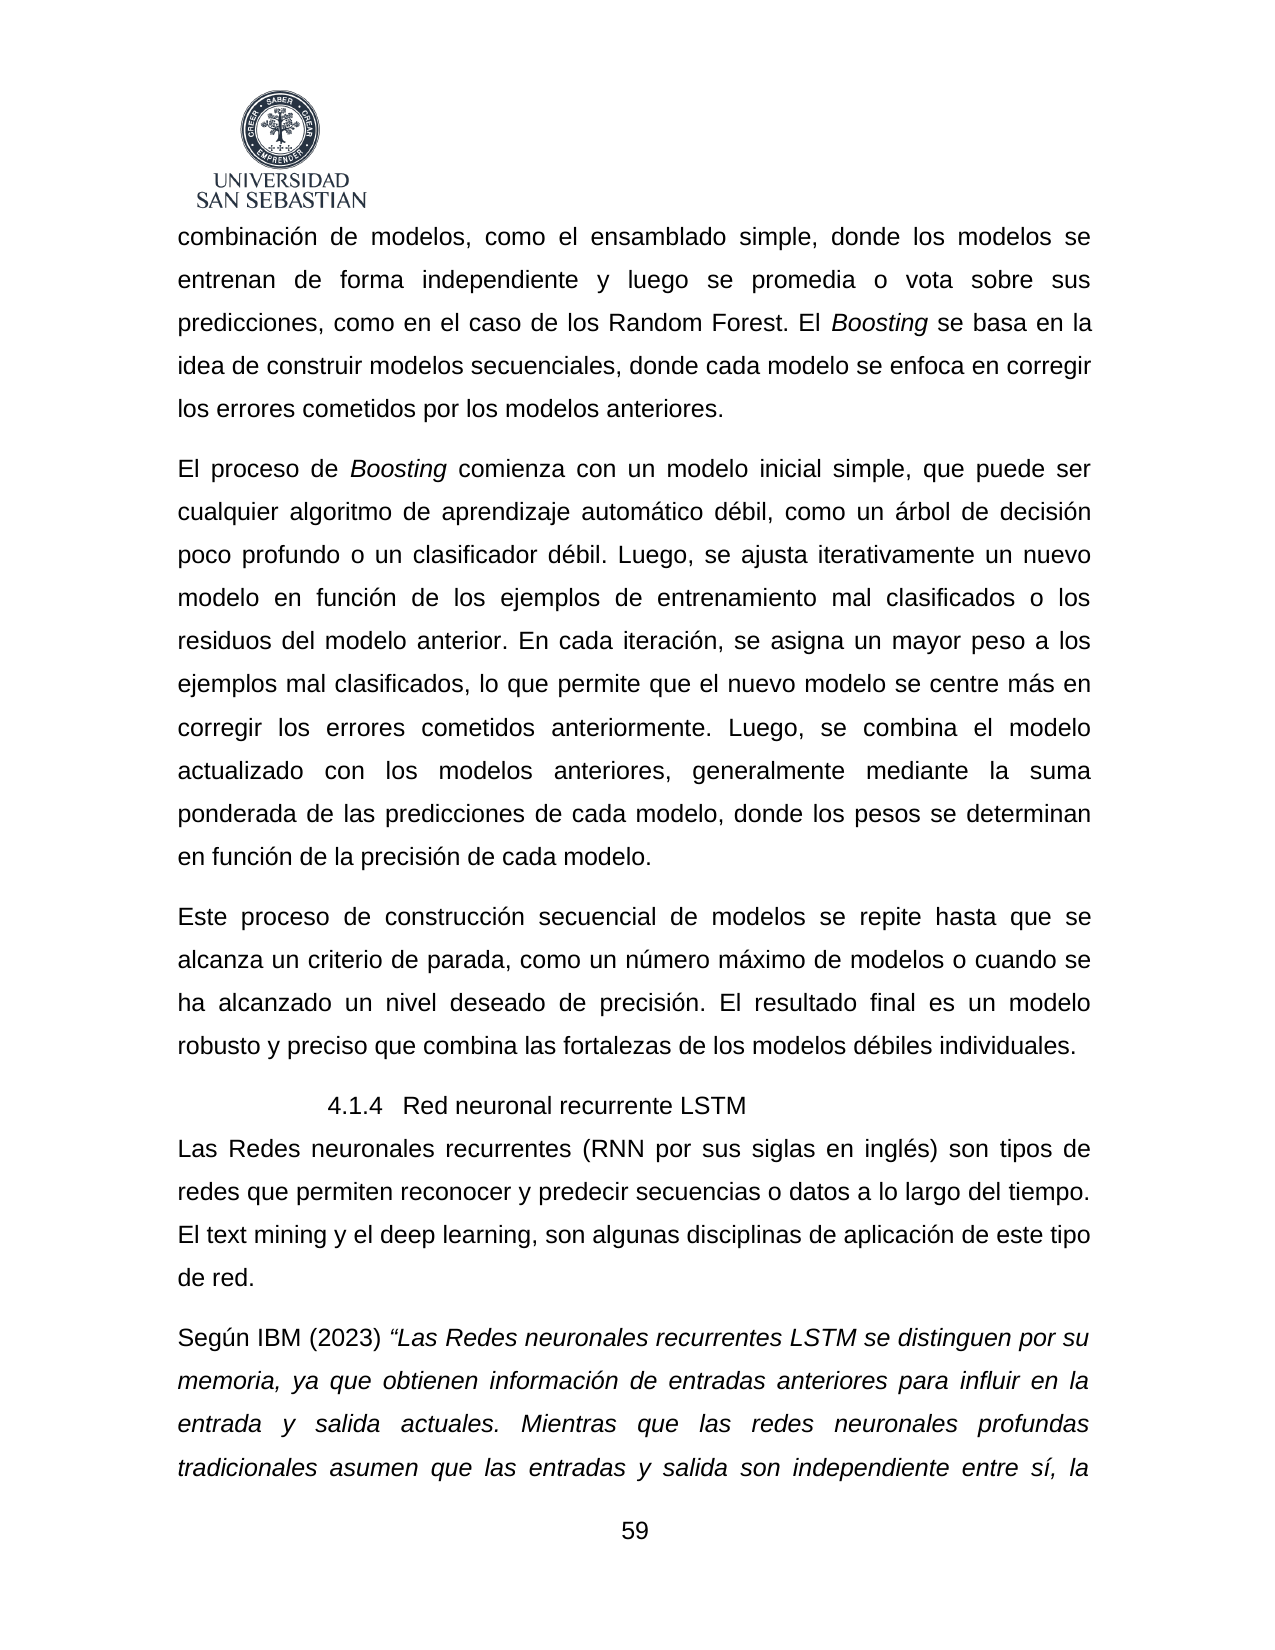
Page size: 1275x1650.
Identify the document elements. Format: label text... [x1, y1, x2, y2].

text Según IBM (2023) “Las Redes neuronales recurrentes LSTM se distinguen por su memoria, ya que obtienen información de entradas anteriores para influir en la entrada y salida actuales. Mientras que las redes neuronales profundas tradicionales asumen que las entradas y salida son independiente entre sí, la [177, 1323, 1093, 1481]
text Las Redes neuronales recurrentes (RNN por sus siglas en inglés) son tipos de redes que permiten reconocer y predecir secuencias o datos a lo largo del tiempo. El text mining y el deep learning, son algunas disciplinas de aplicación de este tipo de red. [177, 1134, 1093, 1292]
subtitle Red neuronal recurrente LSTM [327, 1091, 1093, 1120]
text El proceso de Boosting comienza con un modelo inicial simple, que puede ser cualquier algoritmo de aprendizaje automático débil, como un árbol de decisión poco profundo o un clasificador débil. Luego, se ajusta iterativamente un nuevo modelo en función de los ejemplos de entrenamiento mal clasificados o los residuos del modelo anterior. En cada iteración, se asigna un mayor peso a los ejemplos mal clasificados, lo que permite que el nuevo modelo se centre más en corregir los errores cometidos anteriormente. Luego, se combina el modelo actualizado con los modelos anteriores, generalmente mediante la suma ponderada de las predicciones de cada modelo, donde los pesos se determinan en función de la precisión de cada modelo. [177, 454, 1093, 871]
text combinación de modelos, como el ensamblado simple, donde los modelos se entrenan de forma independiente y luego se promedia o vota sobre sus predicciones, como en el caso de los Random Forest. El Boosting se basa en la idea de construir modelos secuenciales, donde cada modelo se enfoca en corregir los errores cometidos por los modelos anteriores. [177, 222, 1093, 423]
picture [177, 76, 387, 222]
text Este proceso de construcción secuencial de modelos se repite hasta que se alcanza un criterio de parada, como un número máximo de modelos o cuando se ha alcanzado un nivel deseado de precisión. El resultado final es un modelo robusto y preciso que combina las fortalezas de los modelos débiles individuales. [177, 902, 1093, 1060]
